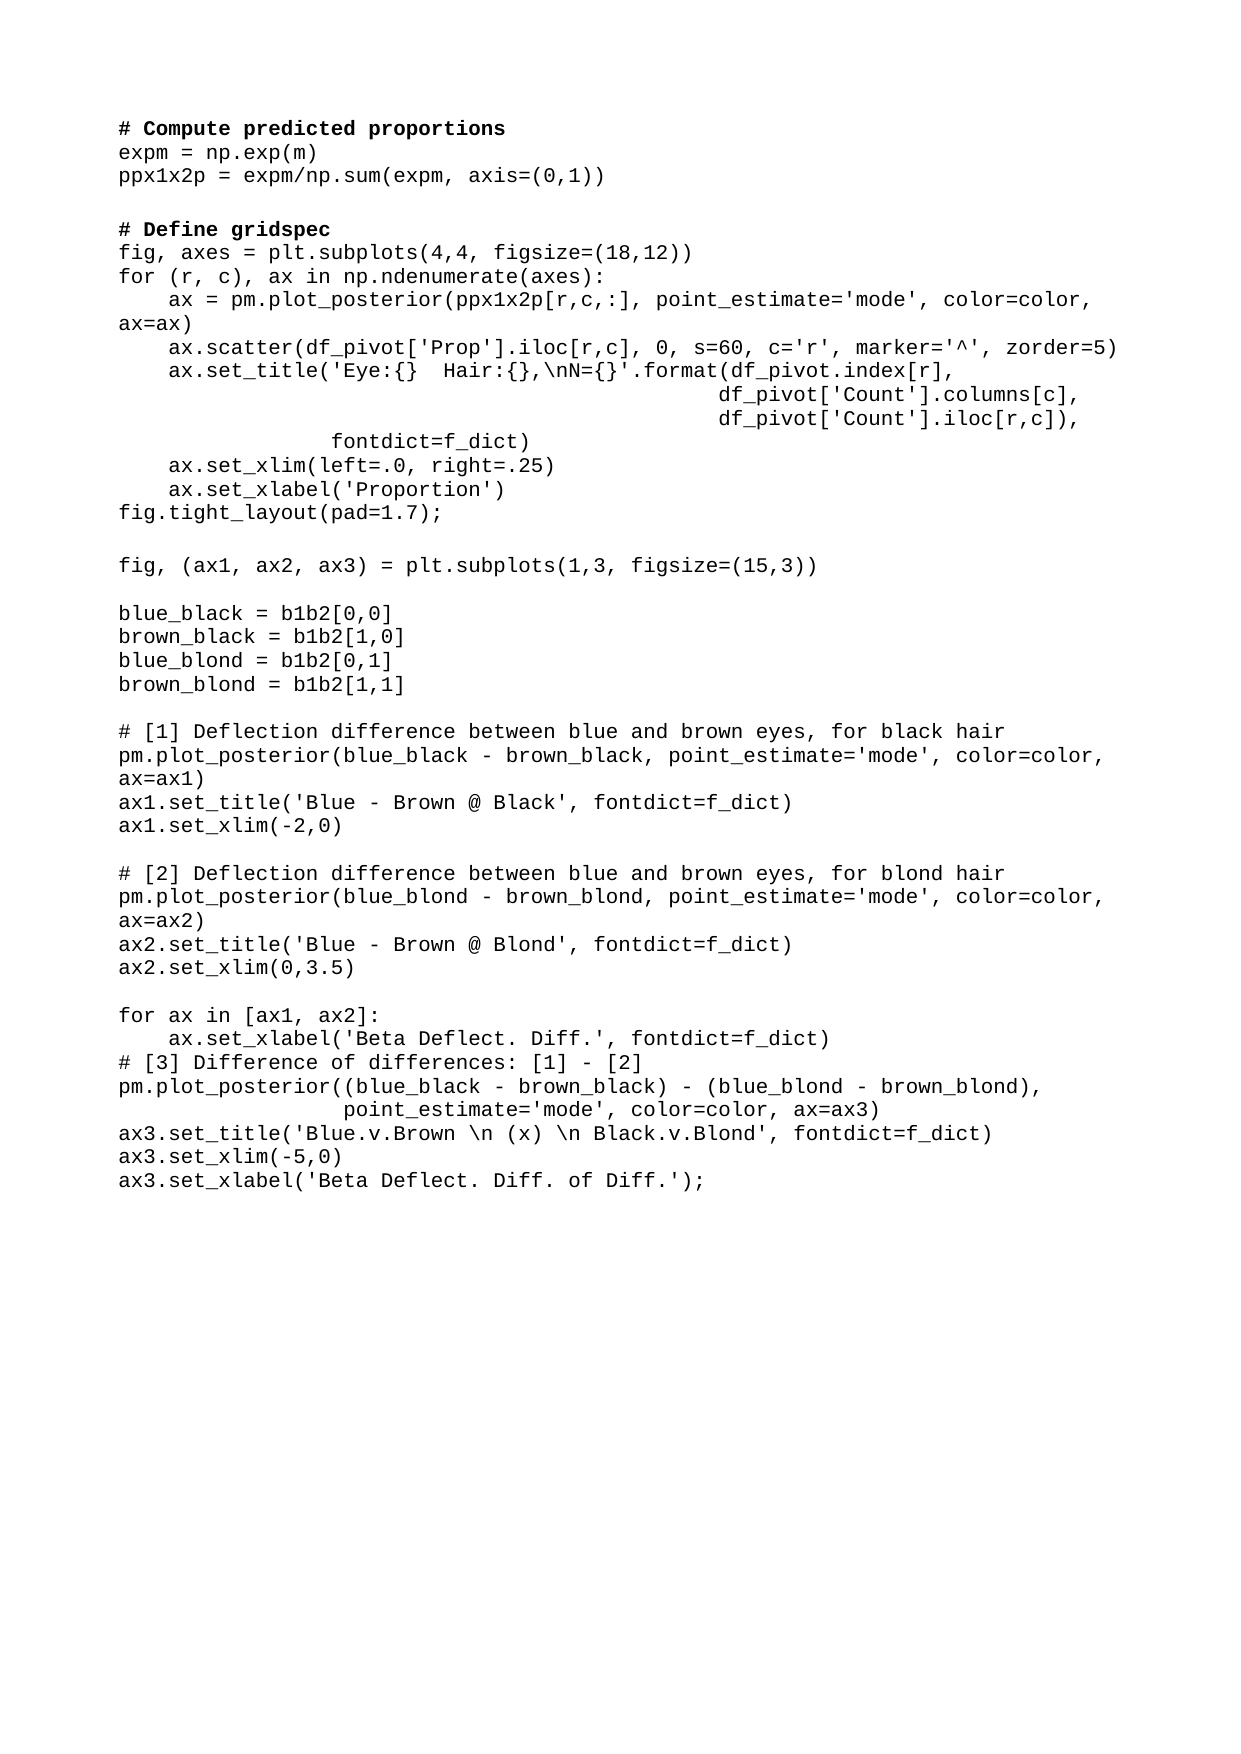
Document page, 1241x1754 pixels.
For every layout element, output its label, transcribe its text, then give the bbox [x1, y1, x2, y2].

text # [3] Difference of differences: [1] - [2] [118, 1052, 1122, 1076]
text ax2.set_xlim(0,3.5) [118, 957, 1122, 981]
text brown_blond = b1b2[1,1] [118, 674, 1122, 697]
text df_pivot['Count'].iloc[r,c]), [118, 408, 1122, 431]
text point_estimate='mode', color=color, ax=ax3) [118, 1099, 1122, 1123]
text blue_black = b1b2[0,0] [118, 603, 1122, 626]
text ax.set_title('Eye:{} Hair:{},\nN={}'.format(df_pivot.index[r], [118, 360, 1122, 384]
text ax3.set_title('Blue.v.Brown \n (x) \n Black.v.Blond', fontdict=f_dict) [118, 1123, 1122, 1147]
text ax1.set_xlim(-2,0) [118, 816, 1122, 839]
text # [2] Deflection difference between blue and brown eyes, for blond hair [118, 863, 1122, 886]
text pm.plot_posterior(blue_blond - brown_blond, point_estimate='mode', color=color, ax=ax2) [118, 886, 1122, 934]
text fig.tight_layout(pad=1.7); [118, 502, 1122, 526]
text ax2.set_title('Blue - Brown @ Blond', fontdict=f_dict) [118, 934, 1122, 957]
text ax.set_xlabel('Beta Deflect. Diff.', fontdict=f_dict) [118, 1028, 1122, 1052]
text for (r, c), ax in np.ndenumerate(axes): [118, 266, 1122, 289]
text blue_blond = b1b2[0,1] [118, 650, 1122, 674]
text expm = np.exp(m) [118, 142, 1122, 165]
text df_pivot['Count'].columns[c], [118, 384, 1122, 408]
text pm.plot_posterior(blue_black - brown_black, point_estimate='mode', color=color, ax=ax1) [118, 744, 1122, 792]
text fig, (ax1, ax2, ax3) = plt.subplots(1,3, figsize=(15,3)) [118, 555, 1122, 579]
text ax.scatter(df_pivot['Prop'].iloc[r,c], 0, s=60, c='r', marker='^', zorder=5) [118, 337, 1122, 360]
text ax.set_xlim(left=.0, right=.25) [118, 455, 1122, 479]
text ax = pm.plot_posterior(ppx1x2p[r,c,:], point_estimate='mode', color=color, ax=ax) [118, 289, 1122, 337]
text fontdict=f_dict) [118, 431, 1122, 455]
text pm.plot_posterior((blue_black - brown_black) - (blue_blond - brown_blond), [118, 1076, 1122, 1099]
text # [1] Deflection difference between blue and brown eyes, for black hair [118, 721, 1122, 744]
text # Define gridspec [118, 218, 1122, 242]
text ax3.set_xlabel('Beta Deflect. Diff. of Diff.'); [118, 1170, 1122, 1194]
text ax3.set_xlim(-5,0) [118, 1147, 1122, 1170]
text # Compute predicted proportions [118, 118, 1122, 142]
text brown_black = b1b2[1,0] [118, 626, 1122, 650]
text ppx1x2p = expm/np.sum(expm, axis=(0,1)) [118, 165, 1122, 189]
text fig, axes = plt.subplots(4,4, figsize=(18,12)) [118, 242, 1122, 266]
text ax.set_xlabel('Proportion') [118, 479, 1122, 502]
text ax1.set_title('Blue - Brown @ Black', fontdict=f_dict) [118, 792, 1122, 816]
text for ax in [ax1, ax2]: [118, 1005, 1122, 1028]
